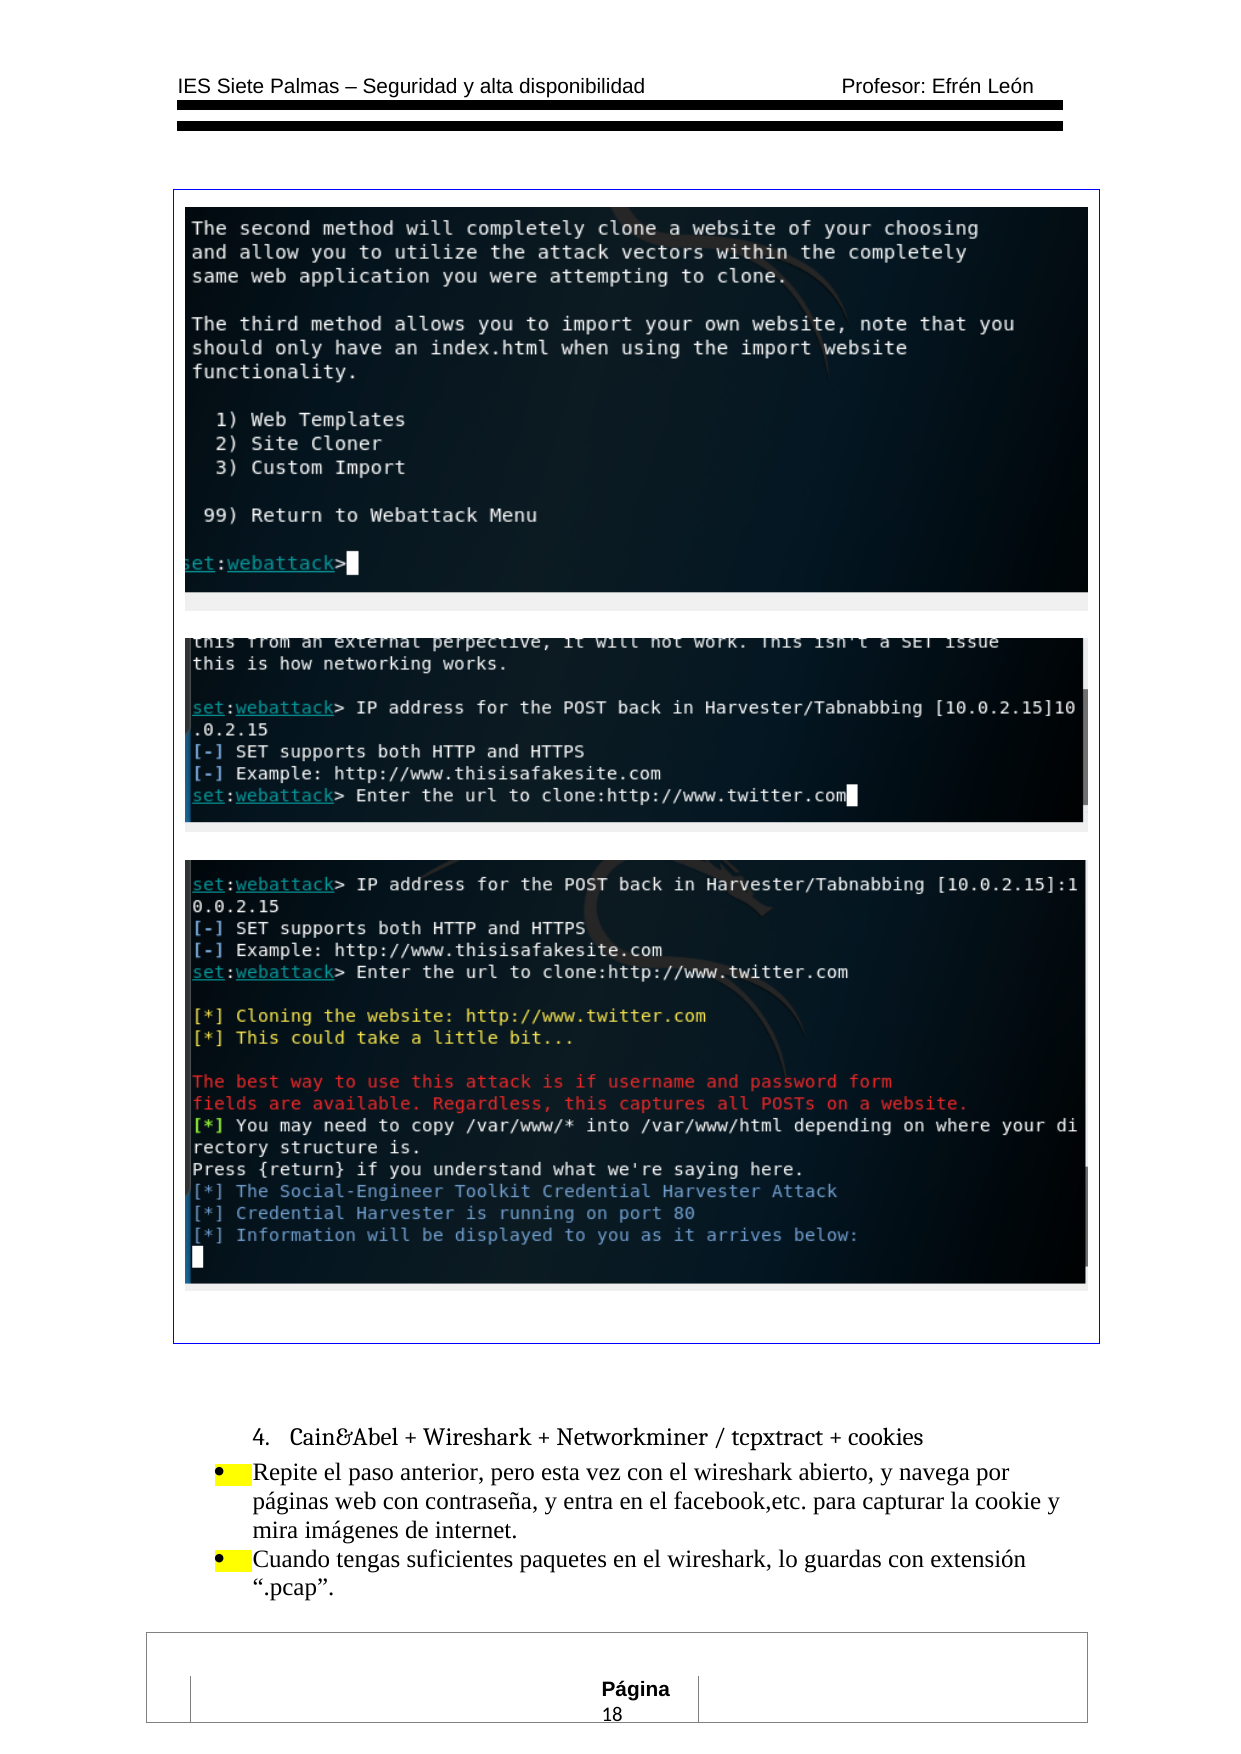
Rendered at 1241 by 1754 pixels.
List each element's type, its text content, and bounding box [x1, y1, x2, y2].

table_header [174, 190, 1099, 1343]
picture [185, 860, 1088, 1291]
subtitle Cain&Abel + Wireshark + Networkminer / tcpxtract + cookies [252, 1422, 1063, 1451]
picture [185, 207, 1088, 611]
picture [185, 638, 1088, 832]
list Cuando tengas suficientes paquetes en el wireshark, lo guardas con extensión “.pcap”. [215, 1544, 1063, 1601]
list Repite el paso anterior, pero esta vez con el wireshark abierto, y navega por páginas web con contraseña, y entra en el facebook,etc. para capturar la cookie y mira imágenes de internet. [215, 1457, 1063, 1544]
